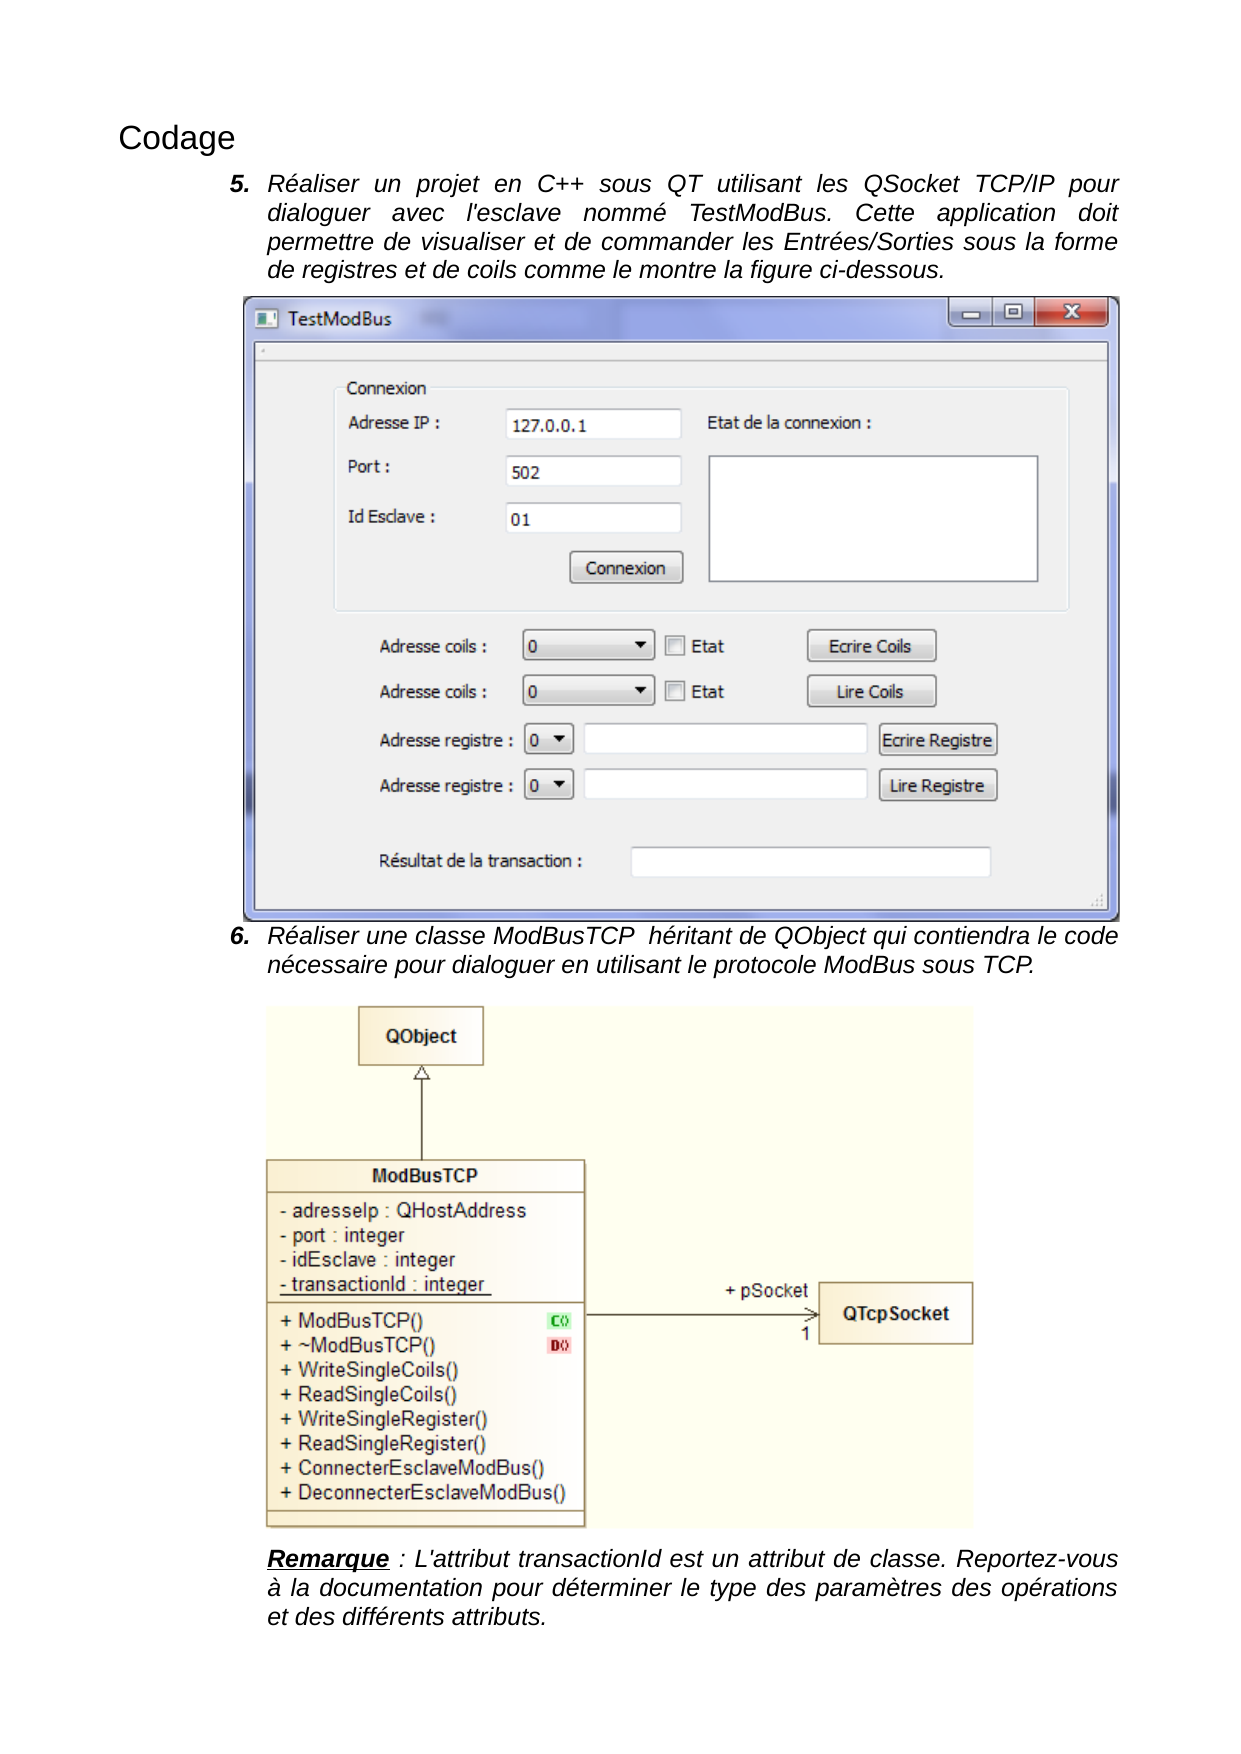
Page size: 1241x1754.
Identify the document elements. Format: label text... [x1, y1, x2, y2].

list Réaliser une classe ModBusTCP héritant de QObject qui contiendra le code nécessaire pour dialoguer en utilisant le protocole ModBus sous TCP. [229, 297, 1122, 979]
subtitle Codage [118, 118, 1122, 157]
picture [243, 296, 1120, 922]
list Remarque : L'attribut transactionId est un attribut de classe. Reportez-vous à la documentation pour déterminer le type des paramètres des opérations et des différents attributs. [229, 991, 1122, 1630]
list Réaliser un projet en C++ sous QT utilisant les QSocket TCP/IP pour dialoguer avec l'esclave nommé TestModBus. Cette application doit permettre de visualiser et de commander les Entrées/Sorties sous la forme de registres et de coils comme le montre la figure ci-dessous. [229, 169, 1122, 284]
picture [251, 991, 989, 1544]
